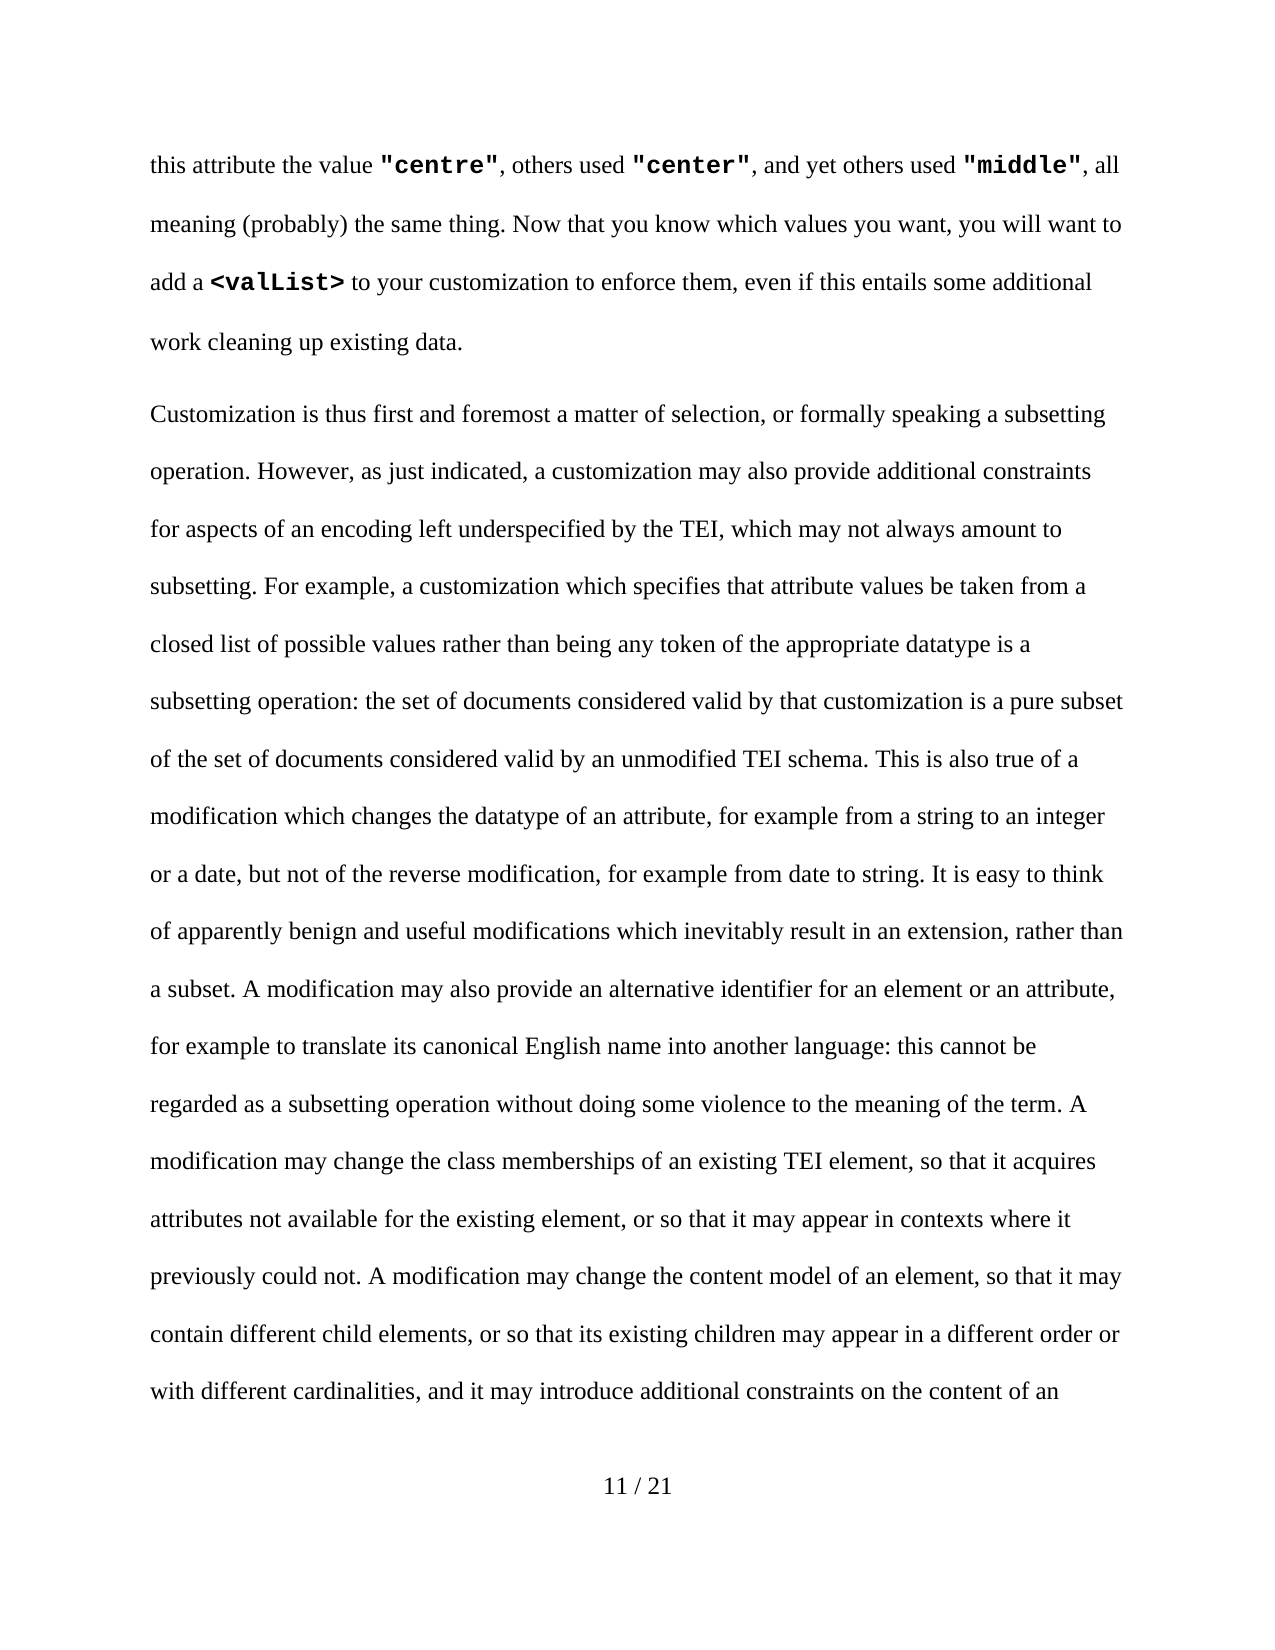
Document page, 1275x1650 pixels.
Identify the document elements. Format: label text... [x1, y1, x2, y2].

text Customization is thus first and foremost a matter of selection, or formally speaking a subsetting operation. However, as just indicated, a customization may also provide additional constraints for aspects of an encoding left underspecified by the TEI, which may not always amount to subsetting. For example, a customization which specifies that attribute values be taken from a closed list of possible values rather than being any token of the appropriate datatype is a subsetting operation: the set of documents considered valid by that customization is a pure subset of the set of documents considered valid by an unmodified TEI schema. This is also true of a modification which changes the datatype of an attribute, for example from a string to an integer or a date, but not of the reverse modification, for example from date to string. It is easy to think of apparently benign and useful modifications which inevitably result in an extension, rather than a subset. A modification may also provide an alternative identifier for an element or an attribute, for example to translate its canonical English name into another language: this cannot be regarded as a subsetting operation without doing some violence to the meaning of the term. A modification may change the class memberships of an existing TEI element, so that it acquires attributes not available for the existing element, or so that it may appear in contexts where it previously could not. A modification may change the content model of an element, so that it may contain different child elements, or so that its existing children may appear in a different order or with different cardinalities, and it may introduce additional constraints on the content of an [150, 399, 1125, 1405]
text this attribute the value "centre", others used "center", and yet others used "middle", all meaning (probably) the same thing. Now that you know which values you want, you will want to add a <valList> to your customization to enforce them, even if this entails some additional work cleaning up existing data. [150, 150, 1125, 355]
